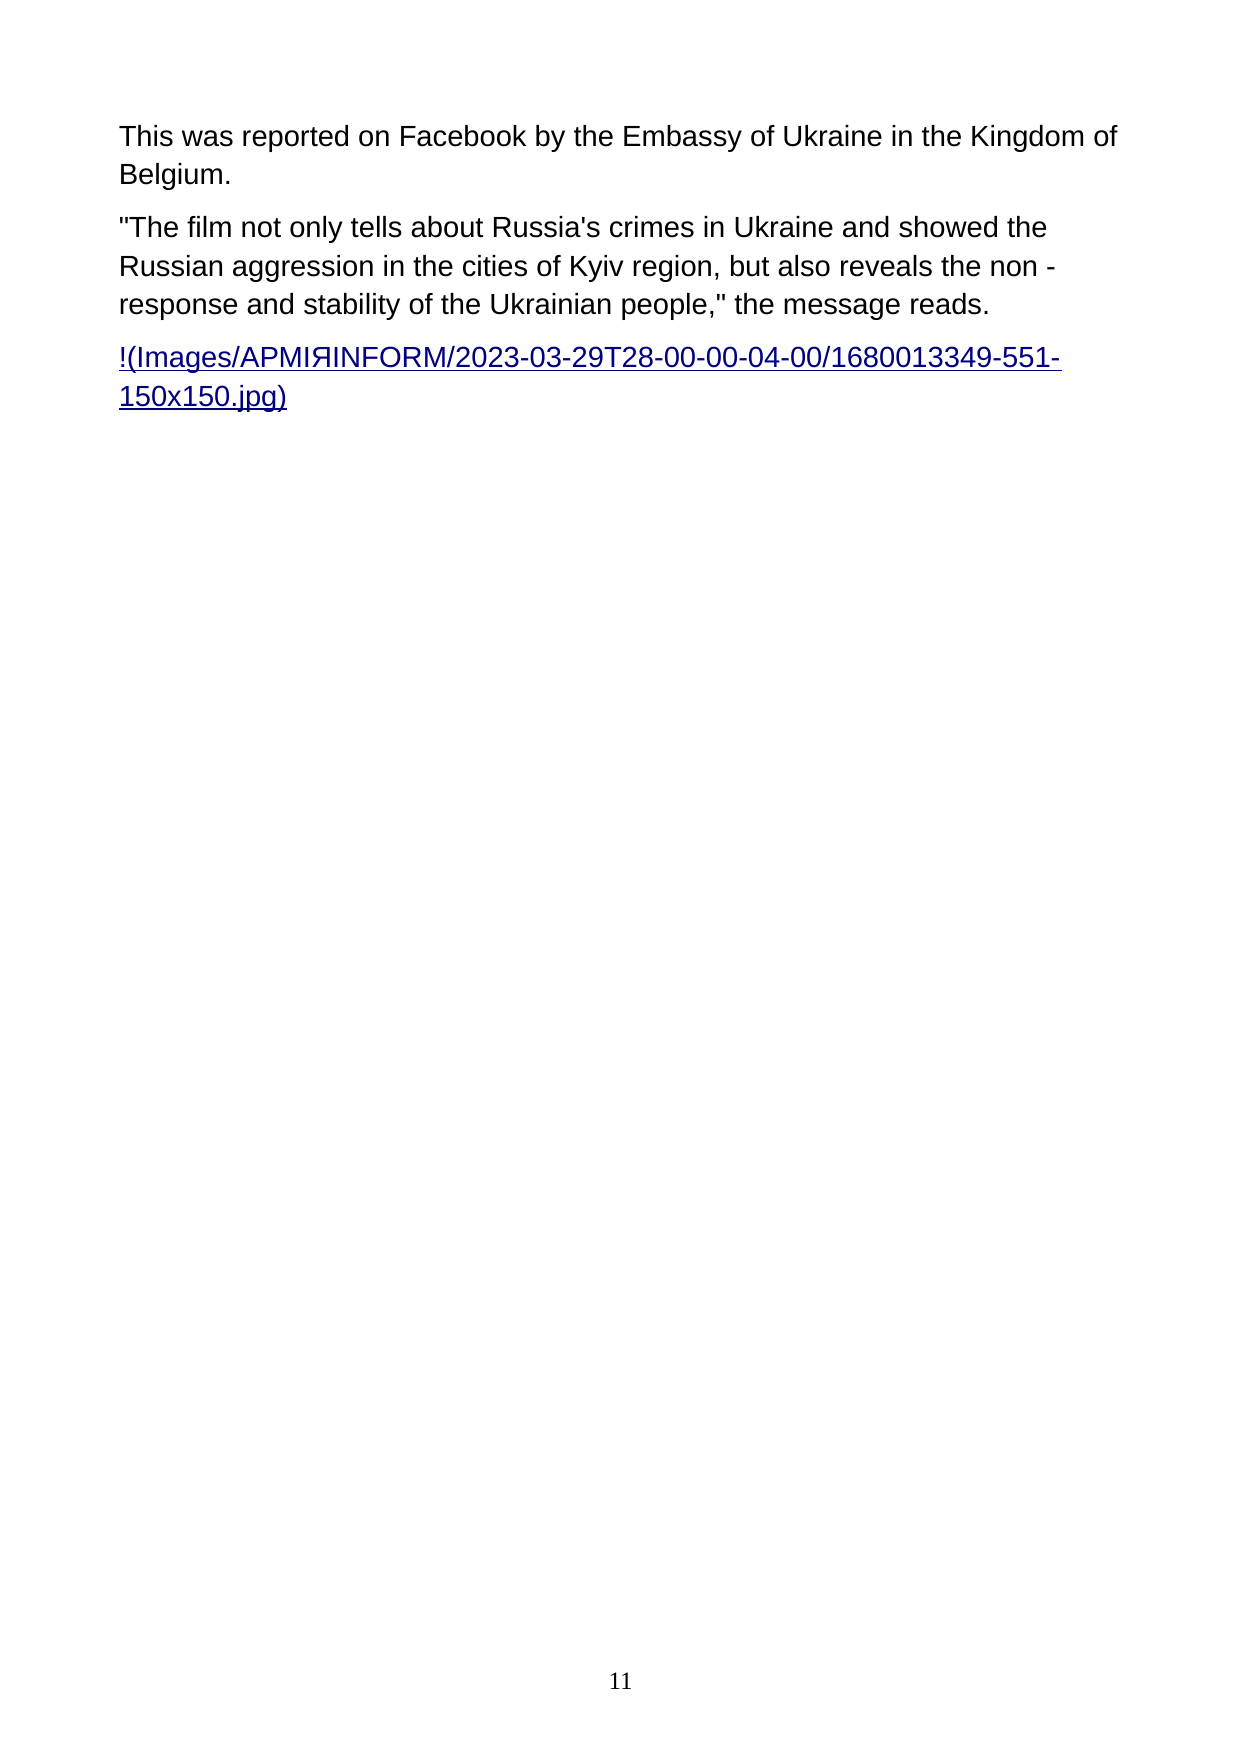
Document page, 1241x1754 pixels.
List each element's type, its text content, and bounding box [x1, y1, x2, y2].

text "The film not only tells about Russia's crimes in Ukraine and showed the Russian aggression in the cities of Kyiv region, but also reveals the non -response and stability of the Ukrainian people," the message reads. [118, 210, 1122, 321]
text !(Images/AРМІЯINFORM/2023-03-29T28-00-00-04-00/1680013349-551-150x150.jpg) [118, 340, 1122, 412]
text This was reported on Facebook by the Embassy of Ukraine in the Kingdom of Belgium. [118, 118, 1122, 191]
